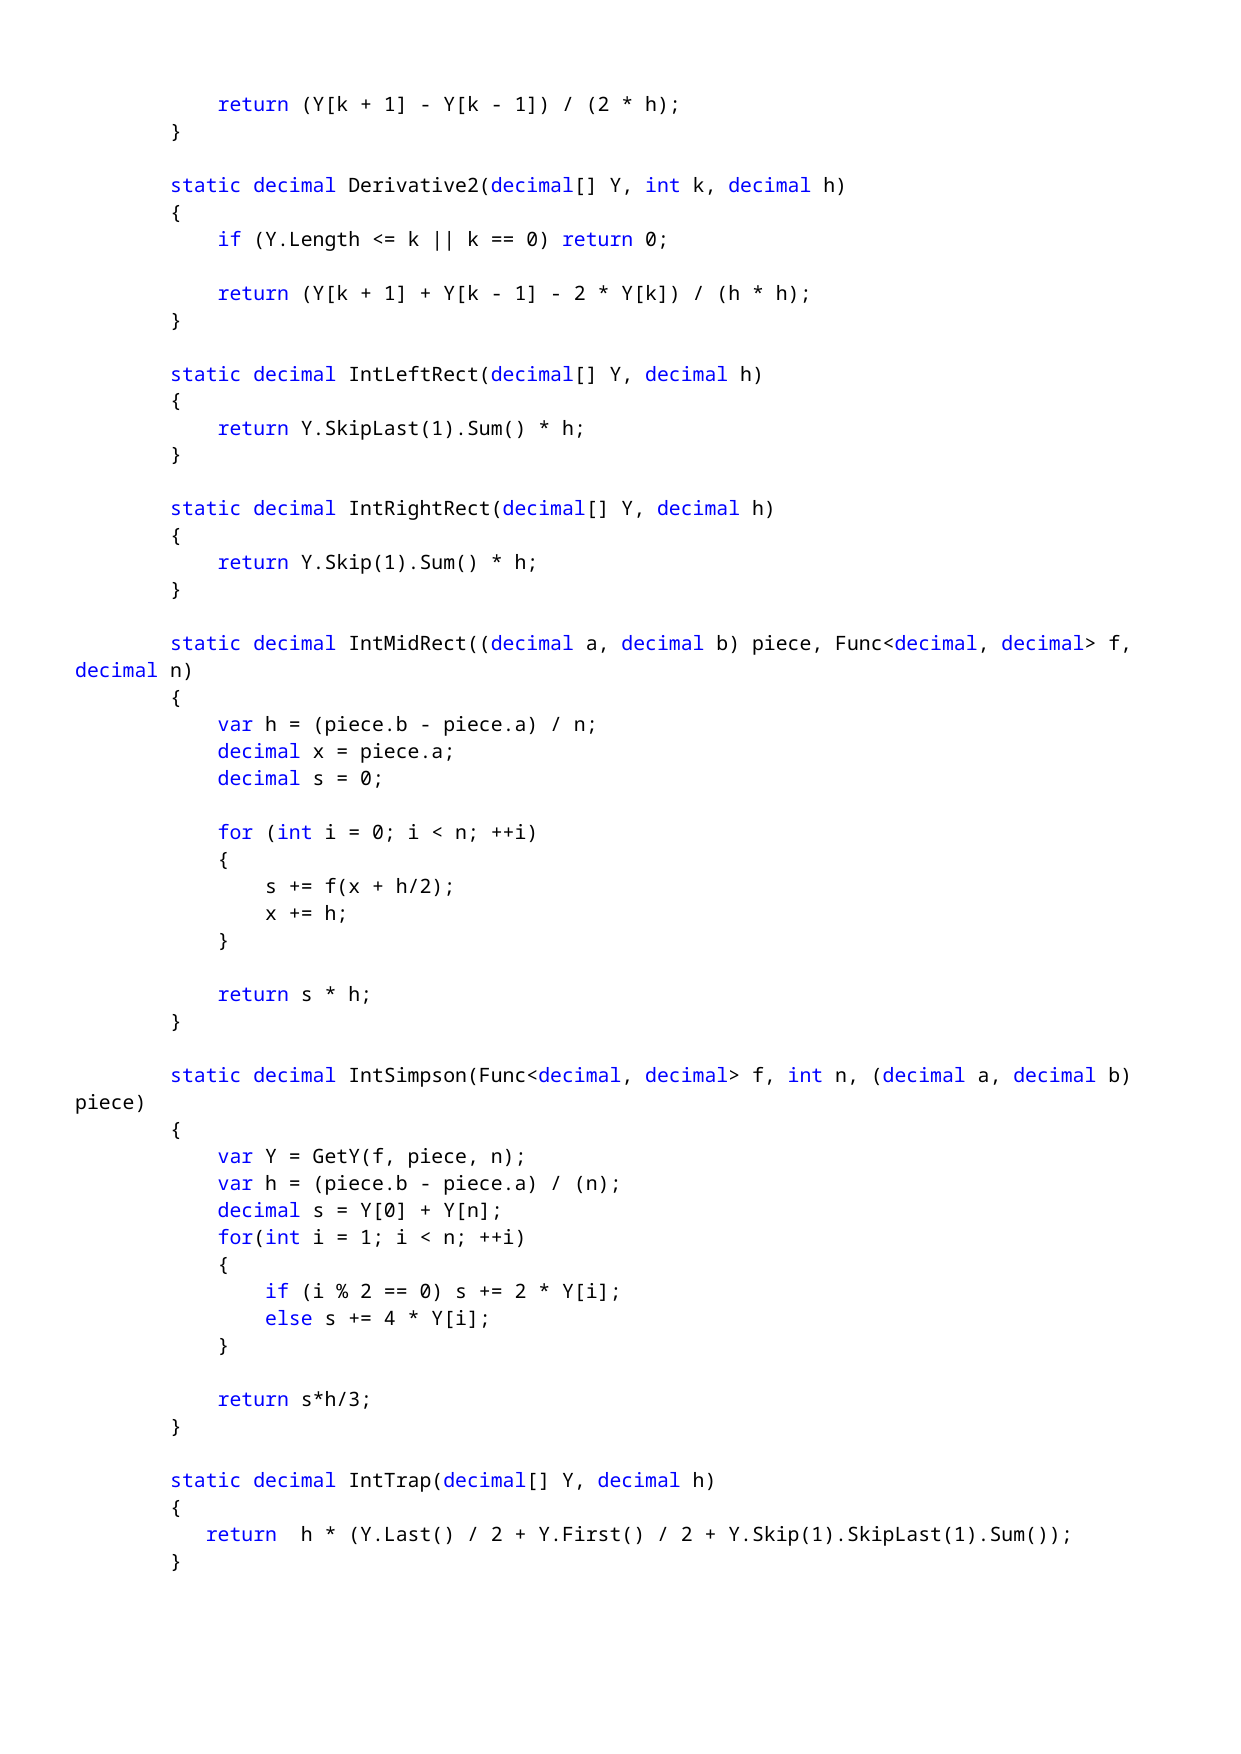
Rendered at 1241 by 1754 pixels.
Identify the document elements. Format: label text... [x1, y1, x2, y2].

text static decimal Derivative2(decimal[] Y, int k, decimal h) [75, 171, 1165, 198]
text decimal s = Y[0] + Y[n]; [75, 1196, 1165, 1223]
text { [75, 522, 1165, 549]
text } [75, 117, 1165, 144]
text return h * (Y.Last() / 2 + Y.First() / 2 + Y.Skip(1).SkipLast(1).Sum()); [75, 1520, 1165, 1547]
text var h = (piece.b - piece.a) / (n); [75, 1169, 1165, 1196]
text static decimal IntRightRect(decimal[] Y, decimal h) [75, 495, 1165, 522]
text if (i % 2 == 0) s += 2 * Y[i]; [75, 1277, 1165, 1304]
text static decimal IntTrap(decimal[] Y, decimal h) [75, 1466, 1165, 1493]
text var h = (piece.b - piece.a) / n; [75, 711, 1165, 737]
text return Y.Skip(1).Sum() * h; [75, 549, 1165, 576]
text { [75, 683, 1165, 711]
text { [75, 845, 1165, 872]
text { [75, 1250, 1165, 1277]
text decimal x = piece.a; [75, 737, 1165, 764]
text static decimal IntSimpson(Func<decimal, decimal> f, int n, (decimal a, decimal b) piece) [75, 1061, 1165, 1115]
text x += h; [75, 899, 1165, 926]
text else s += 4 * Y[i]; [75, 1304, 1165, 1331]
text var Y = GetY(f, piece, n); [75, 1142, 1165, 1169]
text decimal s = 0; [75, 764, 1165, 791]
text s += f(x + h/2); [75, 872, 1165, 899]
text { [75, 387, 1165, 414]
text { [75, 1115, 1165, 1142]
text } [75, 926, 1165, 953]
text } [75, 441, 1165, 468]
text for (int i = 0; i < n; ++i) [75, 818, 1165, 845]
text static decimal IntLeftRect(decimal[] Y, decimal h) [75, 360, 1165, 387]
text { [75, 198, 1165, 225]
text } [75, 1007, 1165, 1034]
text } [75, 306, 1165, 333]
text if (Y.Length <= k || k == 0) return 0; [75, 225, 1165, 252]
text return Y.SkipLast(1).Sum() * h; [75, 414, 1165, 441]
text } [75, 576, 1165, 603]
text for(int i = 1; i < n; ++i) [75, 1223, 1165, 1250]
text return (Y[k + 1] - Y[k - 1]) / (2 * h); [75, 90, 1165, 117]
text } [75, 1547, 1165, 1574]
text return s * h; [75, 980, 1165, 1007]
text } [75, 1412, 1165, 1439]
text { [75, 1493, 1165, 1520]
text } [75, 1331, 1165, 1358]
text static decimal IntMidRect((decimal a, decimal b) piece, Func<decimal, decimal> f, decimal n) [75, 629, 1165, 683]
text return (Y[k + 1] + Y[k - 1] - 2 * Y[k]) / (h * h); [75, 279, 1165, 306]
text return s*h/3; [75, 1385, 1165, 1412]
